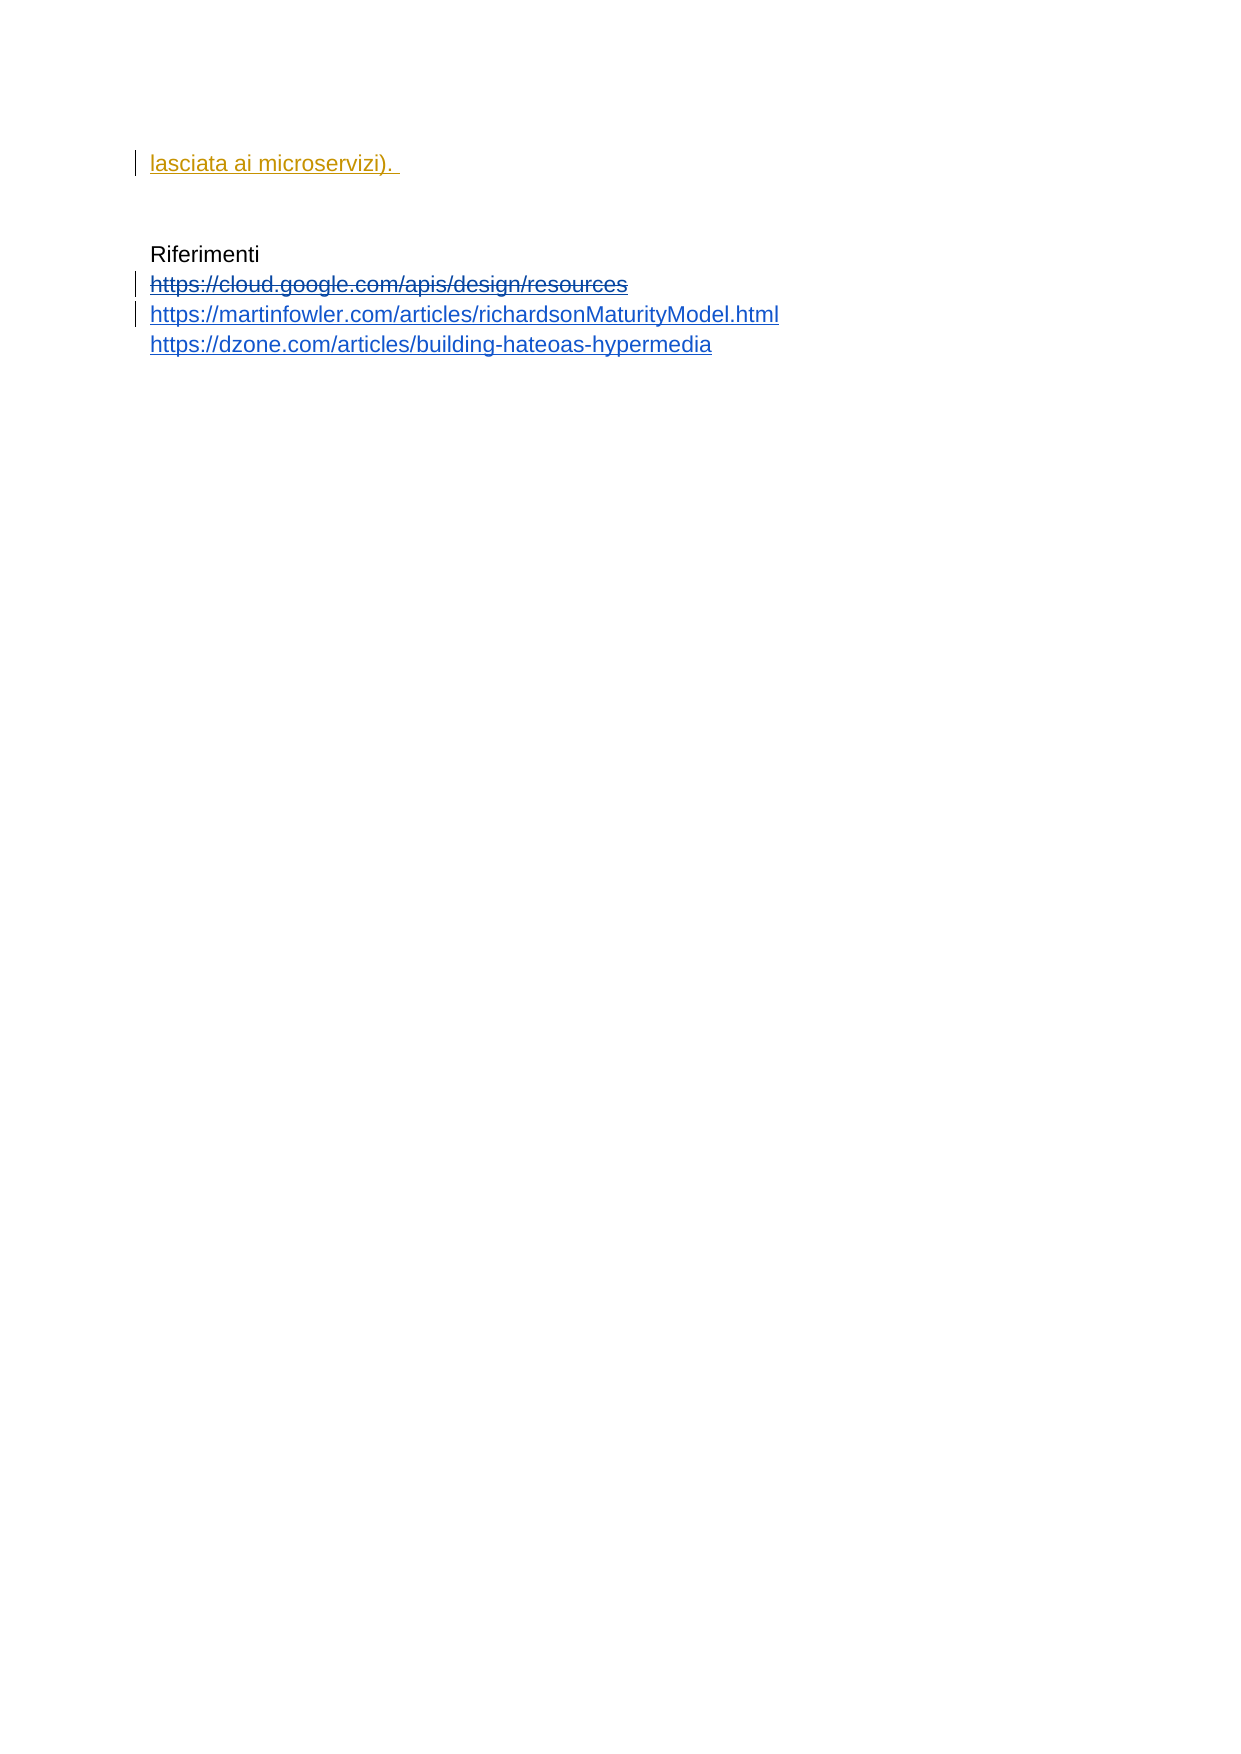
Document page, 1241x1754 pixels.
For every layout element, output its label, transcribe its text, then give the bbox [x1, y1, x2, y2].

text https://martinfowler.com/articles/richardsonMaturityModel.html [150, 271, 1090, 297]
text Riferimenti [150, 241, 1090, 267]
text https://dzone.com/articles/building-hateoas-hypermedia [150, 331, 1090, 358]
text lasciata ai microservizi). [150, 150, 1090, 176]
